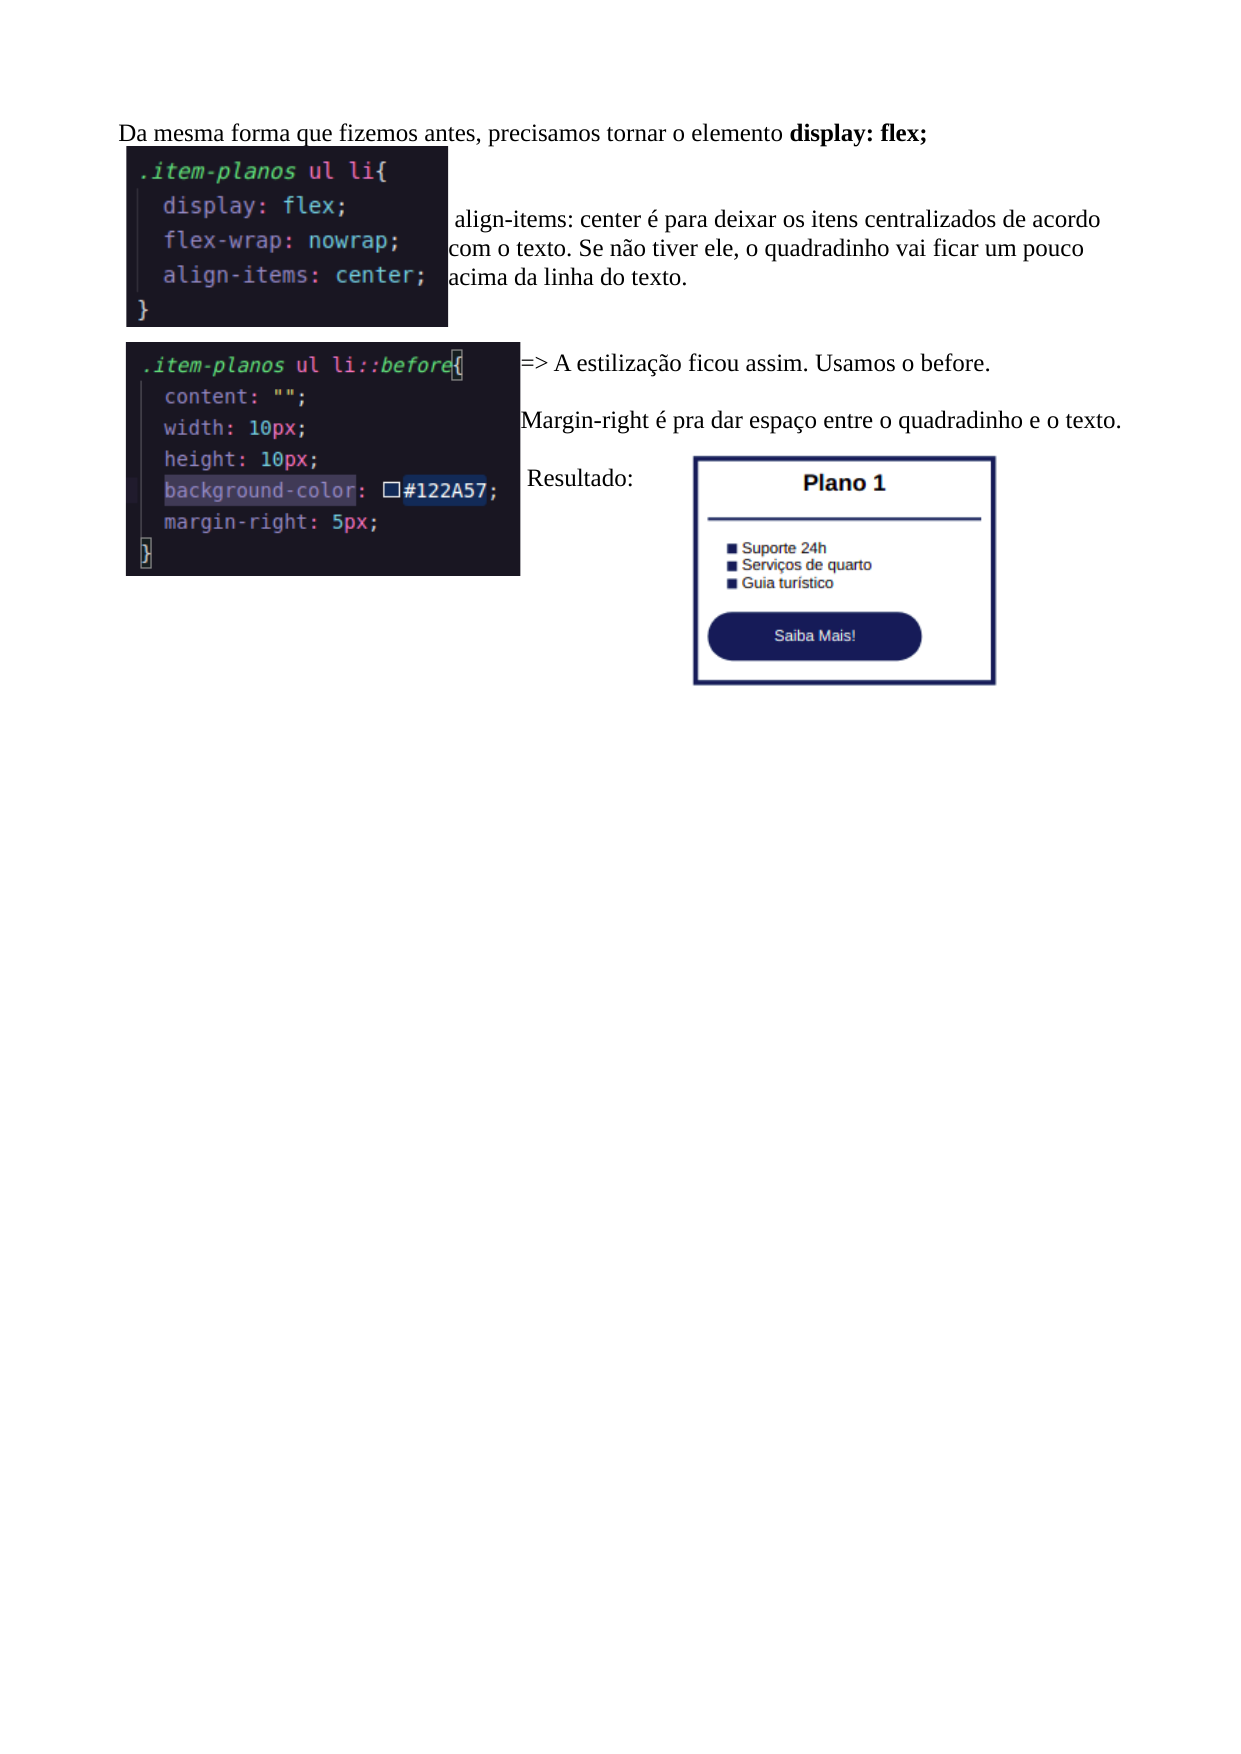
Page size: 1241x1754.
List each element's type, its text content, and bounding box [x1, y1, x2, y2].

text [1005, 463, 1122, 492]
text Margin-right é pra dar espaço entre o quadradinho e o texto. [521, 406, 1122, 434]
text Da mesma forma que fizemos antes, precisamos tornar o elemento display: flex; [118, 118, 1122, 147]
picture [125, 342, 521, 576]
text => A estilização ficou assim. Usamos o before. [521, 348, 1122, 377]
text Resultado: [521, 463, 684, 492]
picture [684, 438, 1005, 694]
picture [126, 146, 449, 327]
text align-items: center é para deixar os itens centralizados de acordo com o texto. Se não tiver ele, o quadradinho vai ficar um pouco acima da linha do texto. [449, 204, 1122, 291]
text [118, 463, 125, 492]
